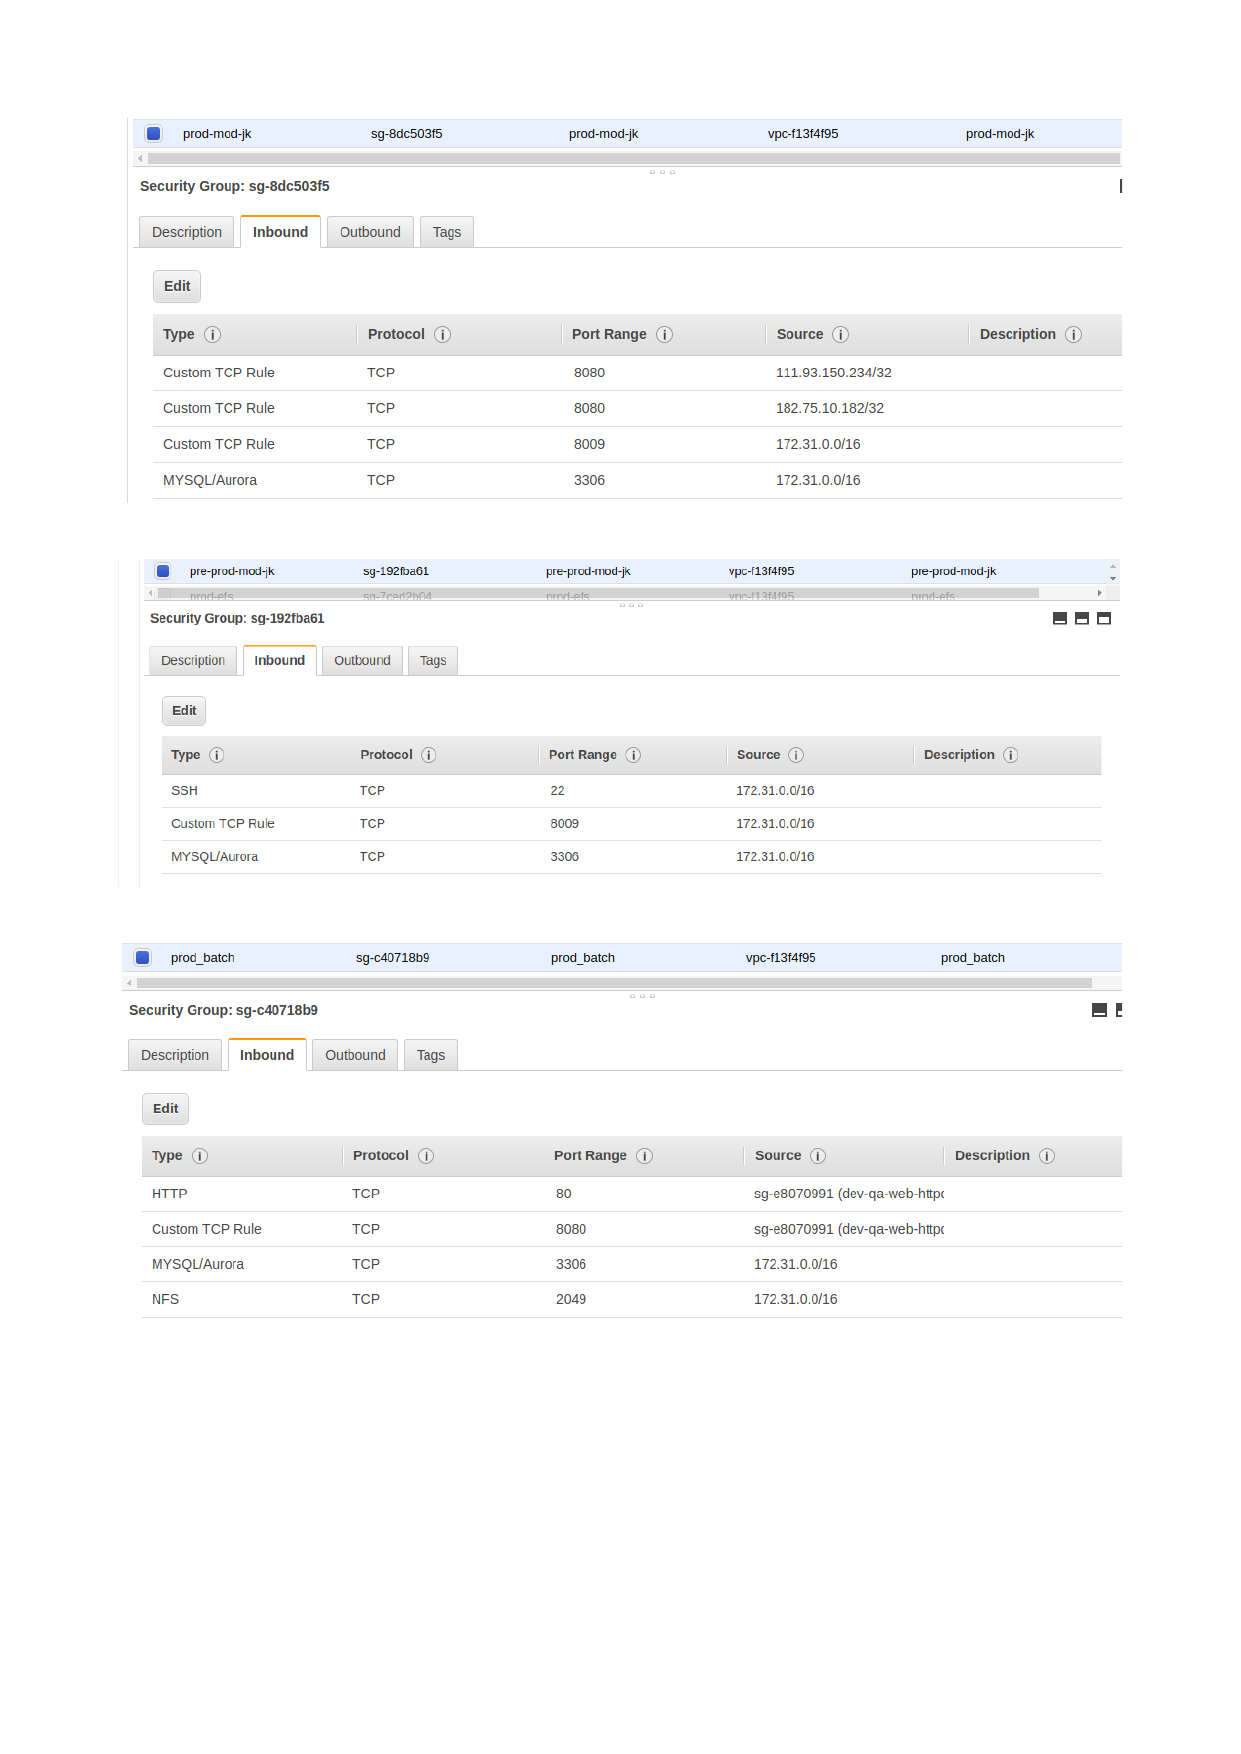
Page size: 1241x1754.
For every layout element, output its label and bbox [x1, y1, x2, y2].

picture [118, 943, 1123, 1320]
picture [118, 559, 1123, 887]
picture [118, 118, 1123, 503]
